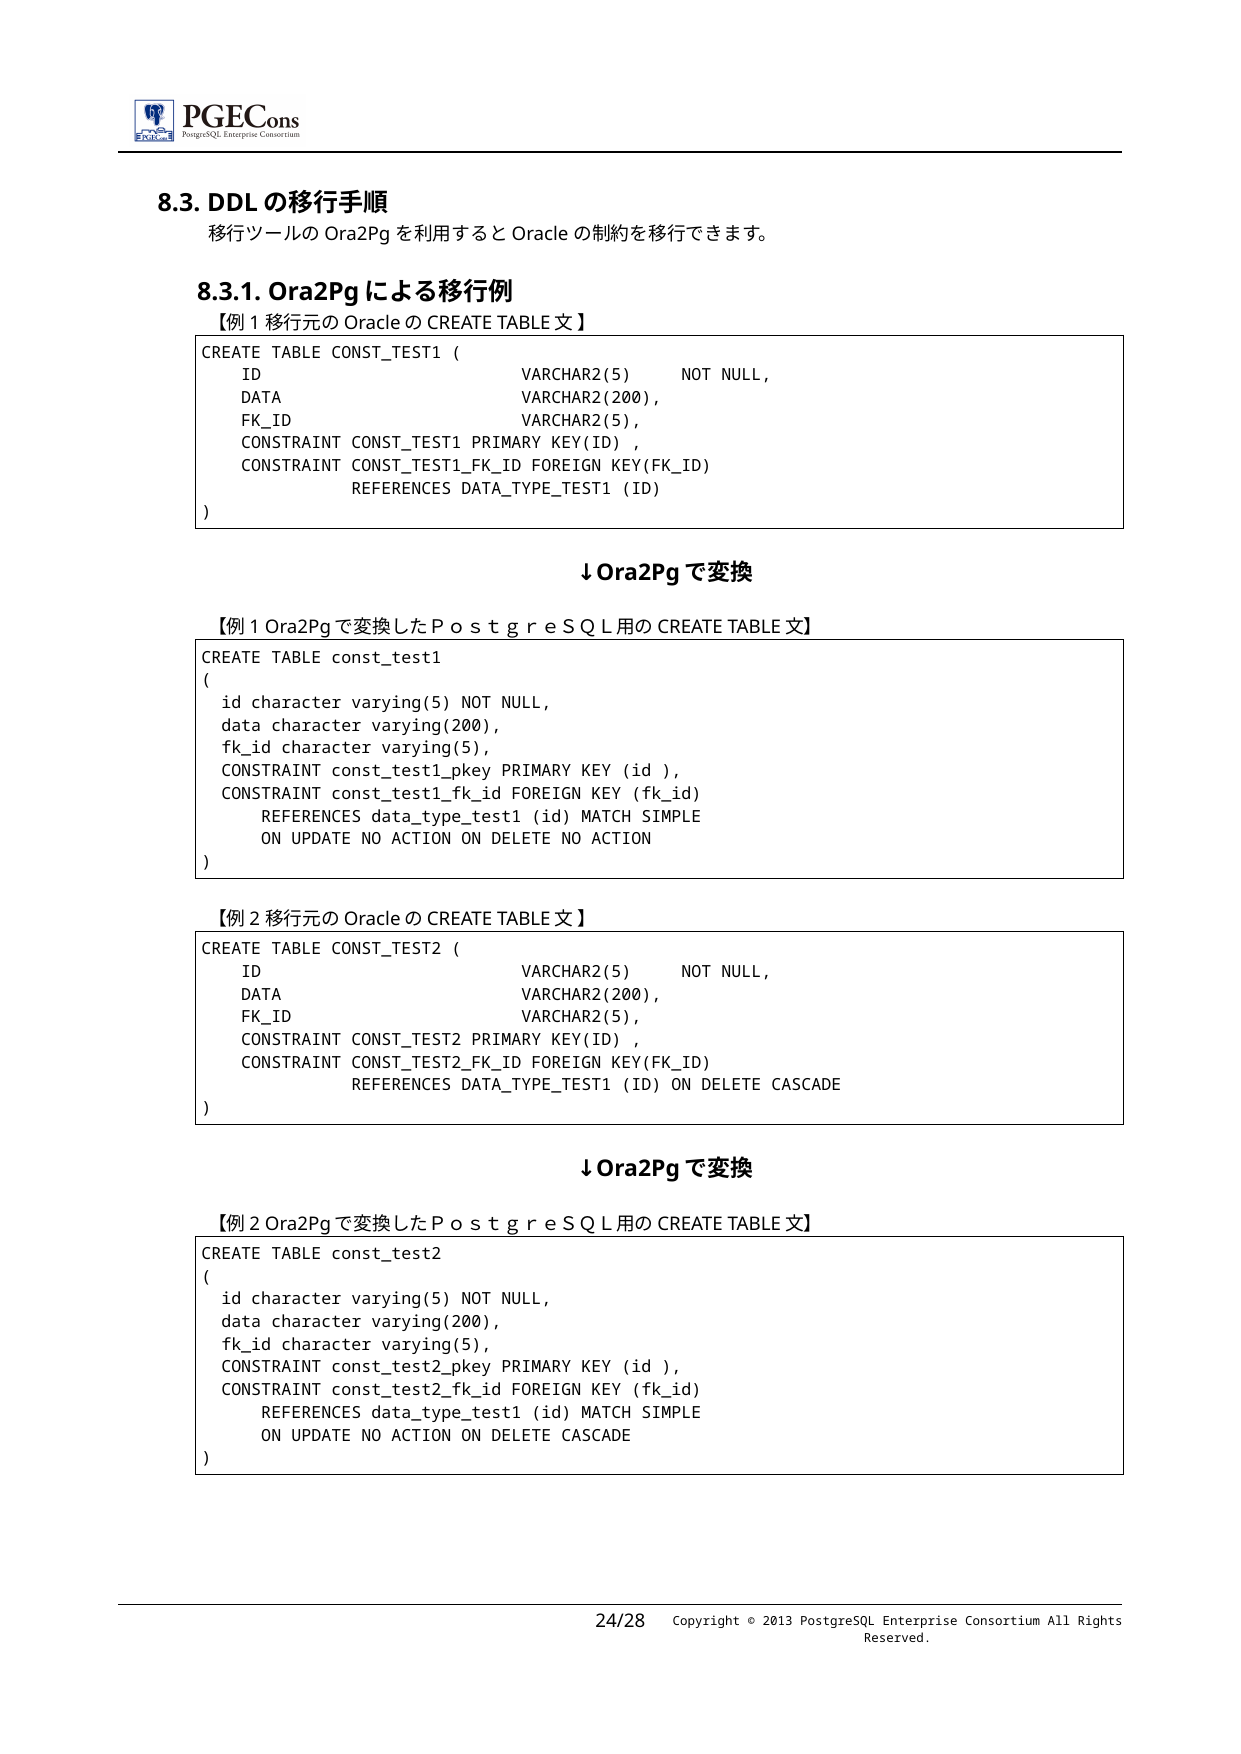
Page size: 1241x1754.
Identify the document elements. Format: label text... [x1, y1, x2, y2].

table_header CREATE TABLE CONST_TEST2 ( ID VARCHAR2(5) NOT NULL, DATA VARCHAR2(200), FK_ID VARCHAR2(5), CONSTRAINT CONST_TEST2 PRIMARY KEY(ID) , CONSTRAINT CONST_TEST2_FK_ID FOREIGN KEY(FK_ID) REFERENCES DATA_TYPE_TEST1 (ID) ON DELETE CASCADE ) [196, 932, 1123, 1124]
text 【例2 移行元のOracleのCREATE TABLE文 】 [197, 904, 1122, 931]
table_header CREATE TABLE const_test2 ( id character varying(5) NOT NULL, data character varying(200), fk_id character varying(5), CONSTRAINT const_test2_pkey PRIMARY KEY (id ), CONSTRAINT const_test2_fk_id FOREIGN KEY (fk_id) REFERENCES data_type_test1 (id) MATCH SIMPLE ON UPDATE NO ACTION ON DELETE CASCADE ) [196, 1237, 1123, 1474]
picture [128, 94, 306, 147]
text ↓Ora2Pgで変換 [197, 1150, 1122, 1183]
text 移行ツールのOra2Pg を利用するとOracle の制約を移行できます。 [197, 218, 1122, 246]
table_header CREATE TABLE CONST_TEST1 ( ID VARCHAR2(5) NOT NULL, DATA VARCHAR2(200), FK_ID VARCHAR2(5), CONSTRAINT CONST_TEST1 PRIMARY KEY(ID) , CONSTRAINT CONST_TEST1_FK_ID FOREIGN KEY(FK_ID) REFERENCES DATA_TYPE_TEST1 (ID) ) [196, 336, 1123, 528]
text 【例1 Ora2Pgで変換したＰｏｓｔｇｒｅＳＱＬ用のCREATE TABLE文】 [197, 612, 1122, 639]
subtitle DDLの移行手順 [157, 182, 1122, 218]
subtitle Ora2Pgによる移行例 [197, 271, 1122, 307]
text ↓Ora2Pgで変換 [197, 553, 1122, 587]
table_header CREATE TABLE const_test1 ( id character varying(5) NOT NULL, data character varying(200), fk_id character varying(5), CONSTRAINT const_test1_pkey PRIMARY KEY (id ), CONSTRAINT const_test1_fk_id FOREIGN KEY (fk_id) REFERENCES data_type_test1 (id) MATCH SIMPLE ON UPDATE NO ACTION ON DELETE NO ACTION ) [196, 640, 1123, 878]
text 【例2 Ora2Pgで変換したＰｏｓｔｇｒｅＳＱＬ用のCREATE TABLE文】 [197, 1208, 1122, 1236]
text 【例1 移行元のOracleのCREATE TABLE文 】 [197, 307, 1122, 334]
